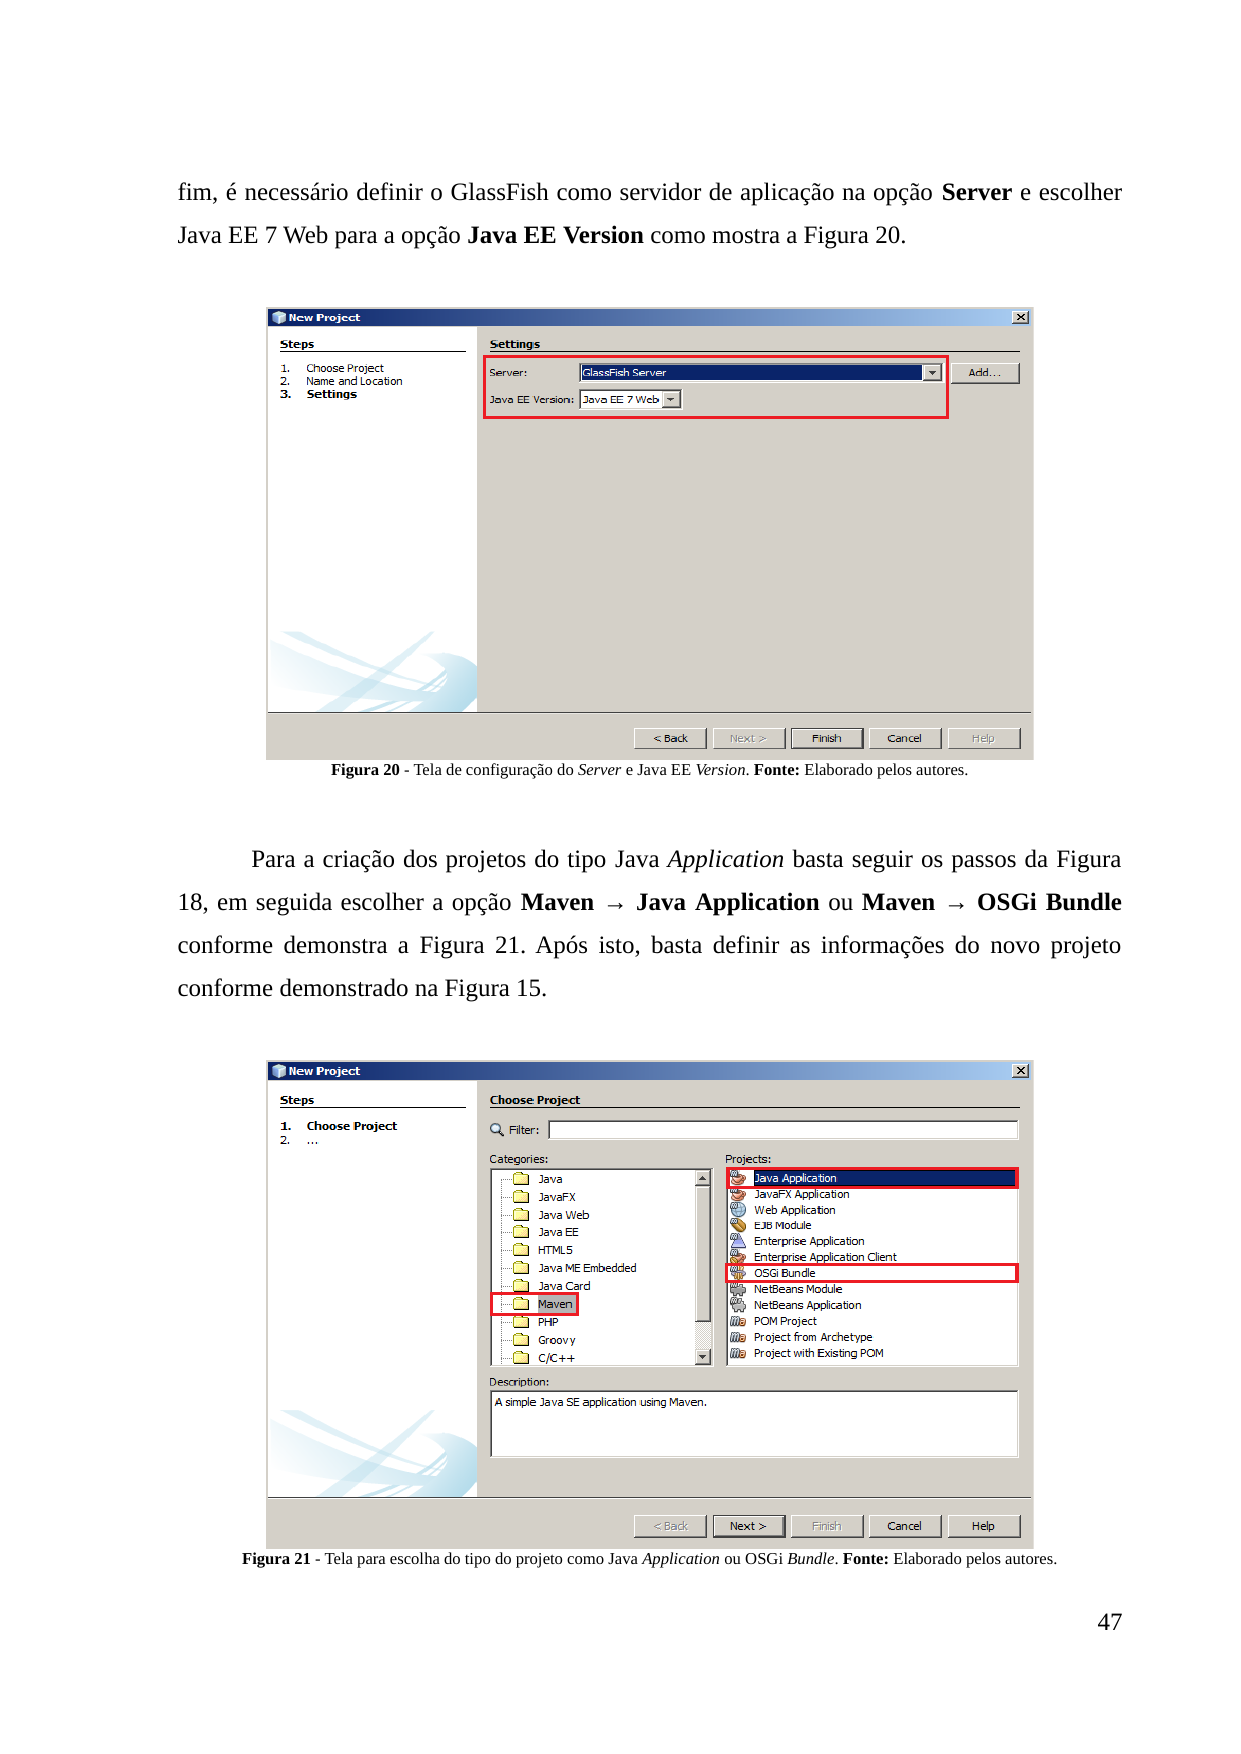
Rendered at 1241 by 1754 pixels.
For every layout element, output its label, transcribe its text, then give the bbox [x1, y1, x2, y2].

text Figura 20 - Tela de configuração do Server e Java EE Version. Fonte: Elaborado pelos autores. [254, 307, 1046, 779]
picture [265, 1059, 1034, 1549]
text Figura 21 - Tela para escolha do tipo do projeto como Java Application ou OSGi Bundle. Fonte: Elaborado pelos autores. [234, 1059, 1066, 1568]
picture [265, 306, 1034, 760]
text fim, é necessário definir o GlassFish como servidor de aplicação na opção Server e escolher Java EE 7 Web para a opção Java EE Version como mostra a Figura 20. [177, 177, 1122, 249]
text Para a criação dos projetos do tipo Java Application basta seguir os passos da Figura 18, em seguida escolher a opção Maven → Java Application ou Maven → OSGi Bundle conforme demonstra a Figura 21. Após isto, basta definir as informações do novo projeto conforme demonstrado na Figura 15. [177, 844, 1122, 1002]
